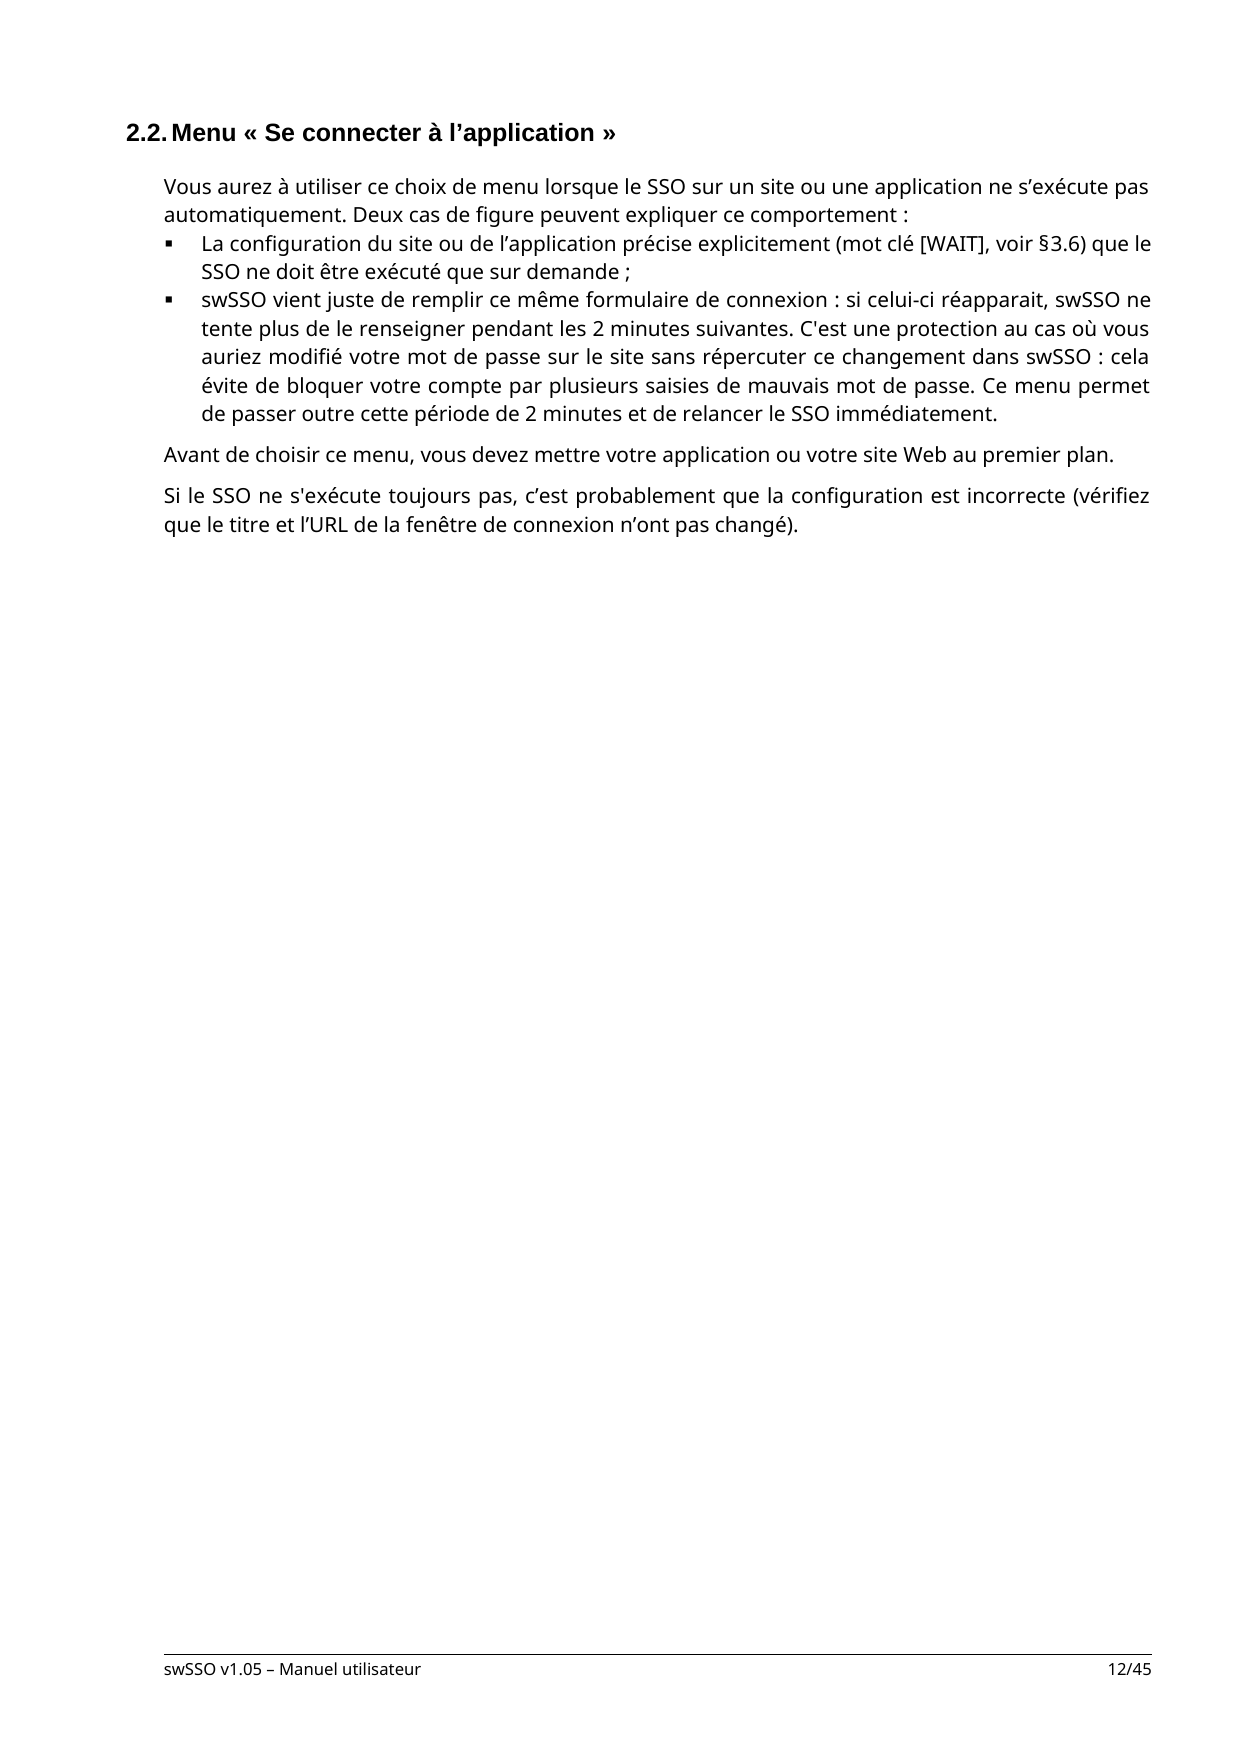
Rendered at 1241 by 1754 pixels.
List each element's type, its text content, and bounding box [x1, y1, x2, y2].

text Si le SSO ne s'exécute toujours pas, c’est probablement que la configuration est incorrecte (vérifiez que le titre et l’URL de la fenêtre de connexion n’ont pas changé). [164, 481, 1152, 538]
list swSSO vient juste de remplir ce même formulaire de connexion : si celui-ci réapparait, swSSO ne tente plus de le renseigner pendant les 2 minutes suivantes. C'est une protection au cas où vous auriez modifié votre mot de passe sur le site sans répercuter ce changement dans swSSO : cela évite de bloquer votre compte par plusieurs saisies de mauvais mot de passe. Ce menu permet de passer outre cette période de 2 minutes et de relancer le SSO immédiatement. [164, 286, 1152, 428]
list La configuration du site ou de l’application précise explicitement (mot clé [WAIT], voir §3.6) que le SSO ne doit être exécuté que sur demande ; [164, 229, 1152, 286]
text Avant de choisir ce menu, vous devez mettre votre application ou votre site Web au premier plan. [164, 440, 1152, 469]
text Vous aurez à utiliser ce choix de menu lorsque le SSO sur un site ou une application ne s’exécute pas automatiquement. Deux cas de figure peuvent expliquer ce comportement : [164, 172, 1152, 229]
subtitle Menu « Se connecter à l’application » [126, 118, 1152, 147]
